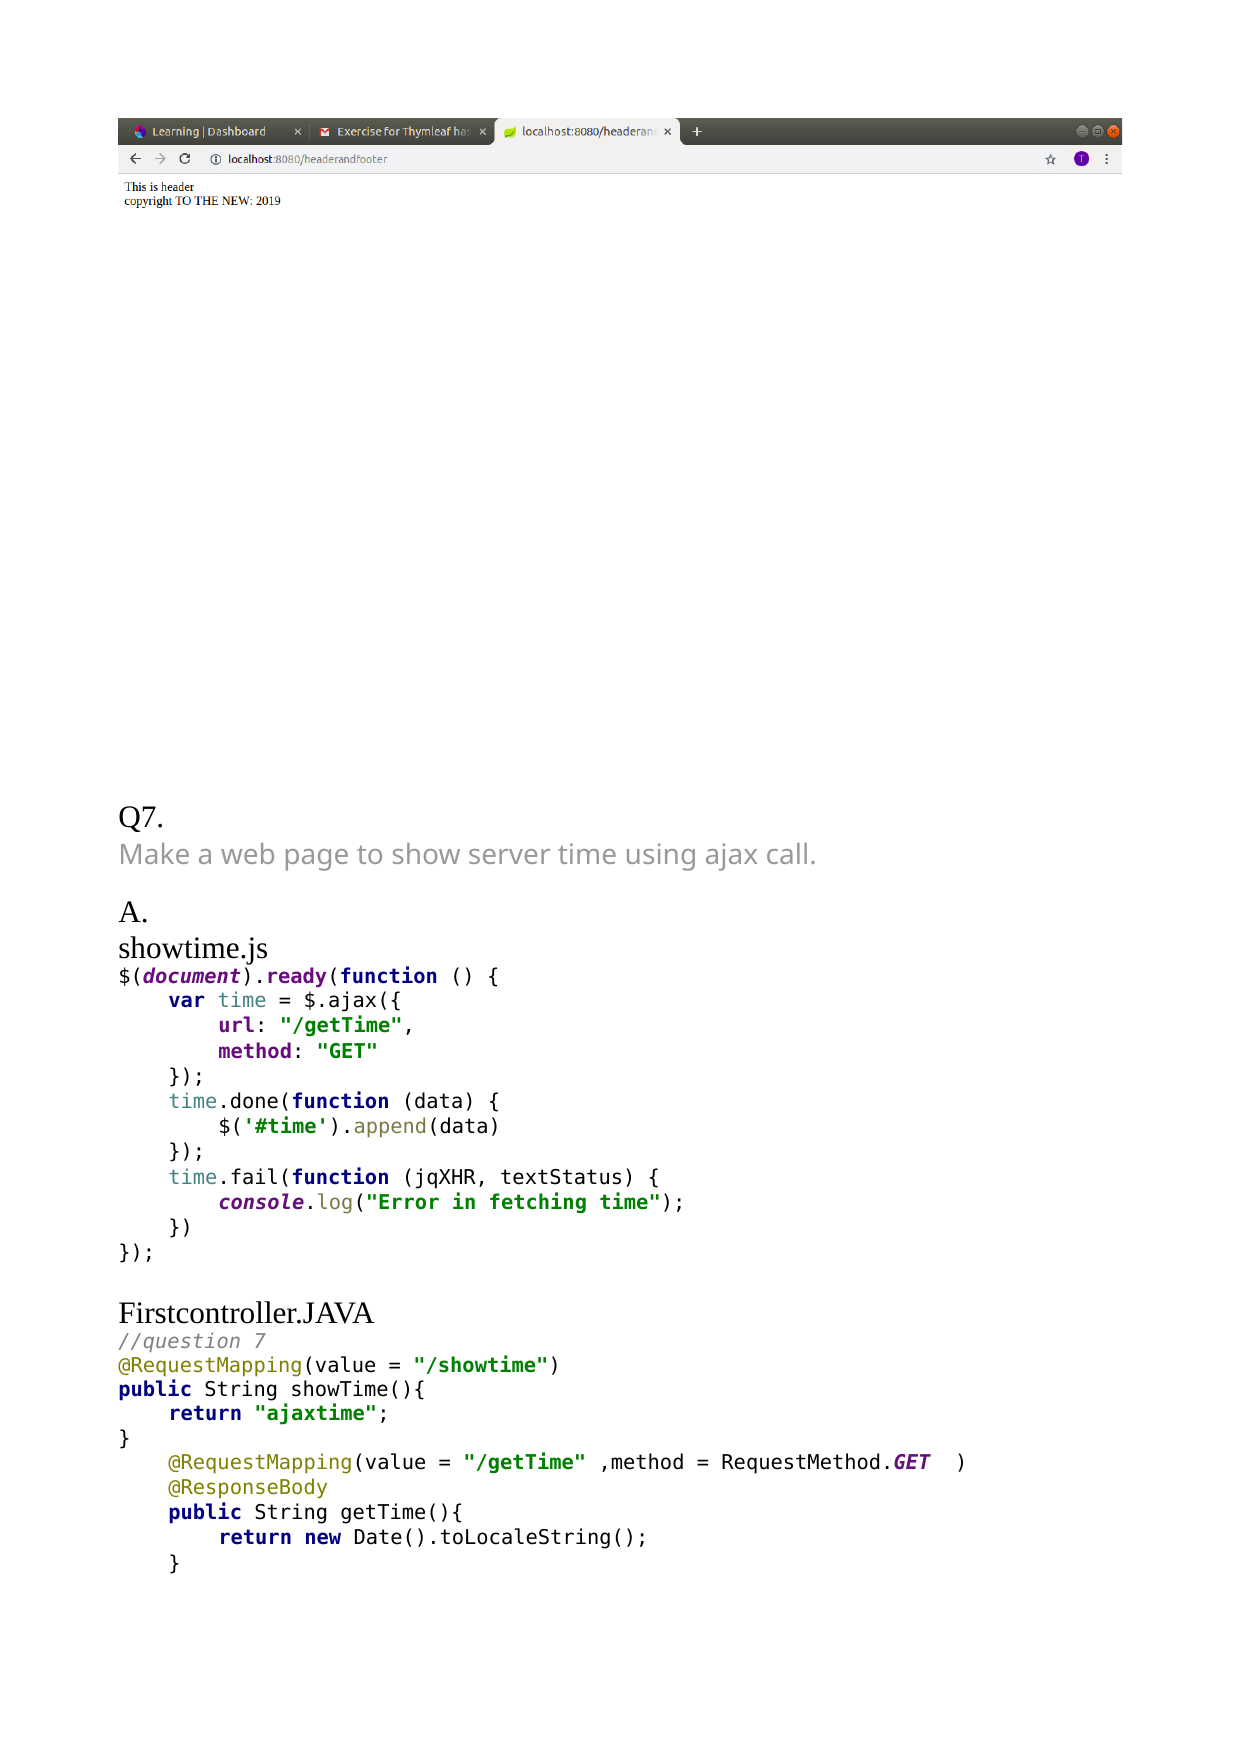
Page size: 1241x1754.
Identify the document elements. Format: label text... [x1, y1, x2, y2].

text var time = $.ajax({ [118, 989, 1122, 1014]
text showtime.js [118, 929, 1122, 965]
text url: "/getTime", [118, 1014, 1122, 1039]
text return "ajaxtime"; [118, 1401, 1122, 1426]
text public String getTime(){ [118, 1501, 1122, 1526]
text }); [118, 1064, 1122, 1089]
text @ResponseBody [118, 1475, 1122, 1501]
text time.fail(function (jqXHR, textStatus) { [118, 1165, 1122, 1190]
text $('#time').append(data) [118, 1115, 1122, 1140]
text } [118, 1551, 1122, 1576]
text A. [118, 893, 1122, 929]
text @RequestMapping(value = "/showtime") [118, 1354, 1122, 1377]
text method: "GET" [118, 1039, 1122, 1064]
text } [118, 1426, 1122, 1450]
text Q7. [118, 798, 1122, 834]
text time.done(function (data) { [118, 1089, 1122, 1115]
text @RequestMapping(value = "/getTime" ,method = RequestMethod.GET ) [118, 1450, 1122, 1475]
text //question 7 [118, 1330, 1122, 1354]
text public String showTime(){ [118, 1377, 1122, 1401]
text }); [118, 1241, 1122, 1264]
text Make a web page to show server time using ajax call. [118, 834, 1122, 873]
text console.log("Error in fetching time"); [118, 1190, 1122, 1216]
text $(document).ready(function () { [118, 965, 1122, 989]
text return new Date().toLocaleString(); [118, 1526, 1122, 1551]
text }); [118, 1140, 1122, 1165]
text }) [118, 1216, 1122, 1241]
picture [118, 118, 1123, 691]
text Firstcontroller.JAVA [118, 1294, 1122, 1330]
